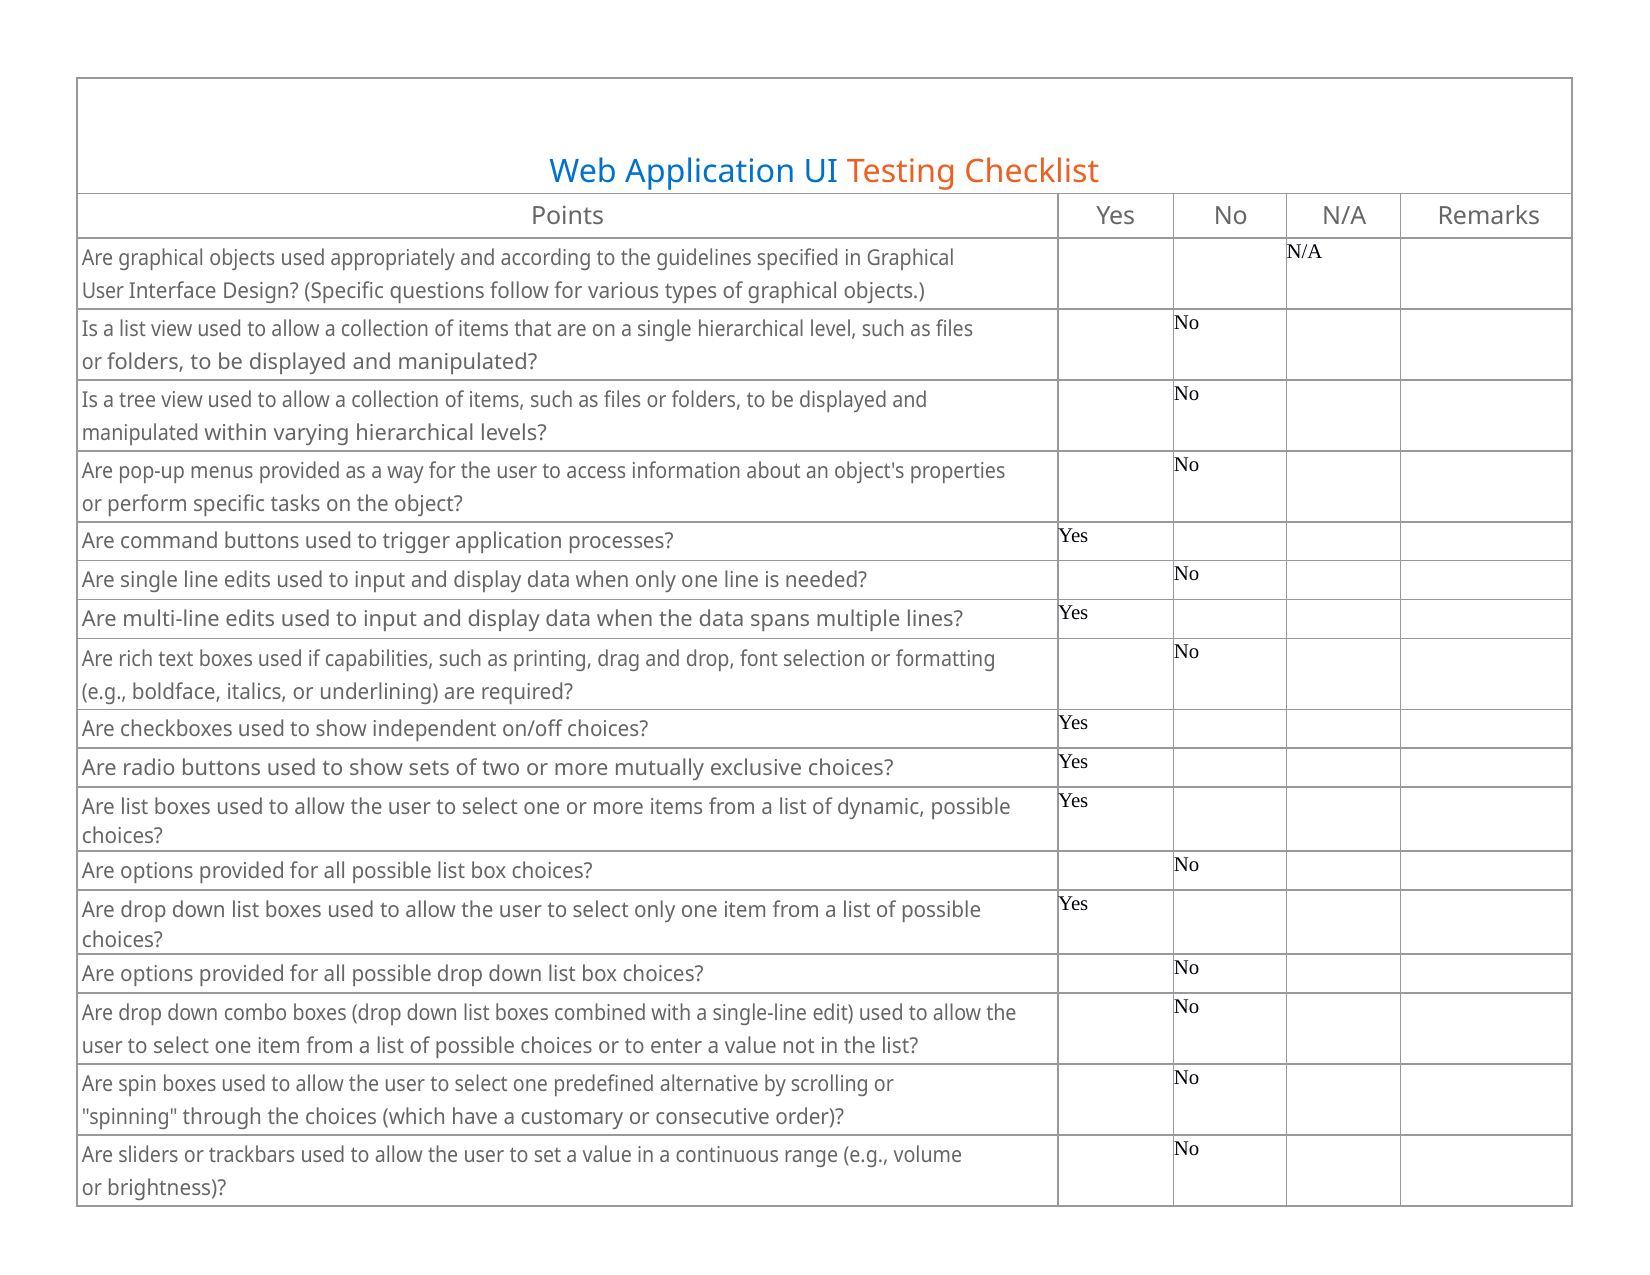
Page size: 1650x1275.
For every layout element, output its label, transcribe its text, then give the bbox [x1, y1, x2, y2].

table_cell Are multi-line edits used to input and display data when the data spans multiple lines? [78, 600, 1057, 637]
table_cell Are sliders or trackbars used to allow the user to set a value in a continuous range (e.g., volume or brightness)? [78, 1136, 1057, 1205]
table_cell [1401, 452, 1571, 521]
table_cell No [1174, 639, 1286, 708]
table_cell [1401, 749, 1571, 786]
table_cell [1059, 452, 1173, 521]
table_cell [1174, 239, 1286, 308]
table_cell No [1174, 194, 1286, 237]
table_cell [1401, 1065, 1571, 1134]
table_cell [1059, 852, 1173, 889]
table_cell Are drop down combo boxes (drop down list boxes combined with a single-line edit) used to allow the user to select one item from a list of possible choices or to enter a value not in the list? [78, 994, 1057, 1063]
table_cell Yes [1059, 749, 1173, 786]
table_cell N/A [1287, 239, 1400, 308]
table_cell [1287, 710, 1400, 747]
table_cell [1401, 710, 1571, 747]
table_cell Are rich text boxes used if capabilities, such as printing, drag and drop, font selection or formatting (e.g., boldface, italics, or underlining) are required? [78, 639, 1057, 708]
table_header Web Application UI Testing Checklist [78, 79, 1571, 193]
table_cell [1287, 523, 1400, 560]
table_cell [1174, 523, 1286, 560]
table_cell [1401, 561, 1571, 599]
table_cell [1059, 561, 1173, 599]
table_cell No [1174, 561, 1286, 599]
table_cell [1287, 381, 1400, 450]
table_cell Are spin boxes used to allow the user to select one predefined alternative by scrolling or "spinning" through the choices (which have a customary or consecutive order)? [78, 1065, 1057, 1134]
table_cell [1401, 955, 1571, 992]
table_cell [1287, 852, 1400, 889]
table_cell Are list boxes used to allow the user to select one or more items from a list of dynamic, possible choices? [78, 788, 1057, 850]
table_cell No [1174, 955, 1286, 992]
table_cell Are options provided for all possible drop down list box choices? [78, 955, 1057, 992]
table_cell Yes [1059, 194, 1173, 237]
table_cell No [1174, 452, 1286, 521]
table_cell [1174, 749, 1286, 786]
table_cell [1401, 639, 1571, 708]
table_cell [1401, 523, 1571, 560]
table_cell No [1174, 852, 1286, 889]
table_cell [1401, 310, 1571, 379]
table_cell [1059, 381, 1173, 450]
table_cell [1401, 600, 1571, 637]
table_cell [1174, 891, 1286, 953]
table_cell Yes [1059, 891, 1173, 953]
table_cell [1059, 310, 1173, 379]
table_cell [1287, 994, 1400, 1063]
table_cell Are pop-up menus provided as a way for the user to access information about an object's properties or perform specific tasks on the object? [78, 452, 1057, 521]
table_cell Are radio buttons used to show sets of two or more mutually exclusive choices? [78, 749, 1057, 786]
table_cell [1287, 452, 1400, 521]
table_cell [1059, 1065, 1173, 1134]
table_cell [1287, 955, 1400, 992]
table_cell Is a tree view used to allow a collection of items, such as files or folders, to be displayed and manipulated within varying hierarchical levels? [78, 381, 1057, 450]
table_cell No [1174, 1065, 1286, 1134]
table_cell Are command buttons used to trigger application processes? [78, 523, 1057, 560]
table_cell No [1174, 310, 1286, 379]
table_cell N/A [1287, 194, 1400, 237]
table_cell Yes [1059, 523, 1173, 560]
table_cell Are drop down list boxes used to allow the user to select only one item from a list of possible choices? [78, 891, 1057, 953]
table_cell Points [78, 194, 1057, 237]
table_cell [1174, 710, 1286, 747]
table_cell [1059, 955, 1173, 992]
table_cell Is a list view used to allow a collection of items that are on a single hierarchical level, such as files or folders, to be displayed and manipulated? [78, 310, 1057, 379]
table_cell [1287, 788, 1400, 850]
table_cell [1287, 1065, 1400, 1134]
table_cell Remarks [1401, 194, 1571, 237]
table_cell [1401, 994, 1571, 1063]
table_cell [1287, 561, 1400, 599]
table_cell [1287, 891, 1400, 953]
table_cell Are graphical objects used appropriately and according to the guidelines specified in Graphical User Interface Design? (Specific questions follow for various types of graphical objects.) [78, 239, 1057, 308]
table_cell Are options provided for all possible list box choices? [78, 852, 1057, 889]
table_cell [1401, 788, 1571, 850]
table_cell [1174, 600, 1286, 637]
table_cell No [1174, 381, 1286, 450]
table_cell Yes [1059, 600, 1173, 637]
table_cell [1401, 891, 1571, 953]
table_cell [1401, 1136, 1571, 1205]
table_cell [1287, 749, 1400, 786]
table_cell [1401, 852, 1571, 889]
table_cell [1059, 1136, 1173, 1205]
table_cell [1287, 310, 1400, 379]
table_cell [1174, 788, 1286, 850]
table_cell Yes [1059, 710, 1173, 747]
table_cell [1059, 994, 1173, 1063]
table_cell [1059, 639, 1173, 708]
table_cell [1287, 600, 1400, 637]
table_cell [1401, 381, 1571, 450]
table_cell Yes [1059, 788, 1173, 850]
table_cell Are checkboxes used to show independent on/off choices? [78, 710, 1057, 747]
table_cell No [1174, 1136, 1286, 1205]
table_cell [1059, 239, 1173, 308]
table_cell No [1174, 994, 1286, 1063]
table_cell Are single line edits used to input and display data when only one line is needed? [78, 561, 1057, 599]
table_cell [1287, 639, 1400, 708]
table_cell [1287, 1136, 1400, 1205]
table_cell [1401, 239, 1571, 308]
